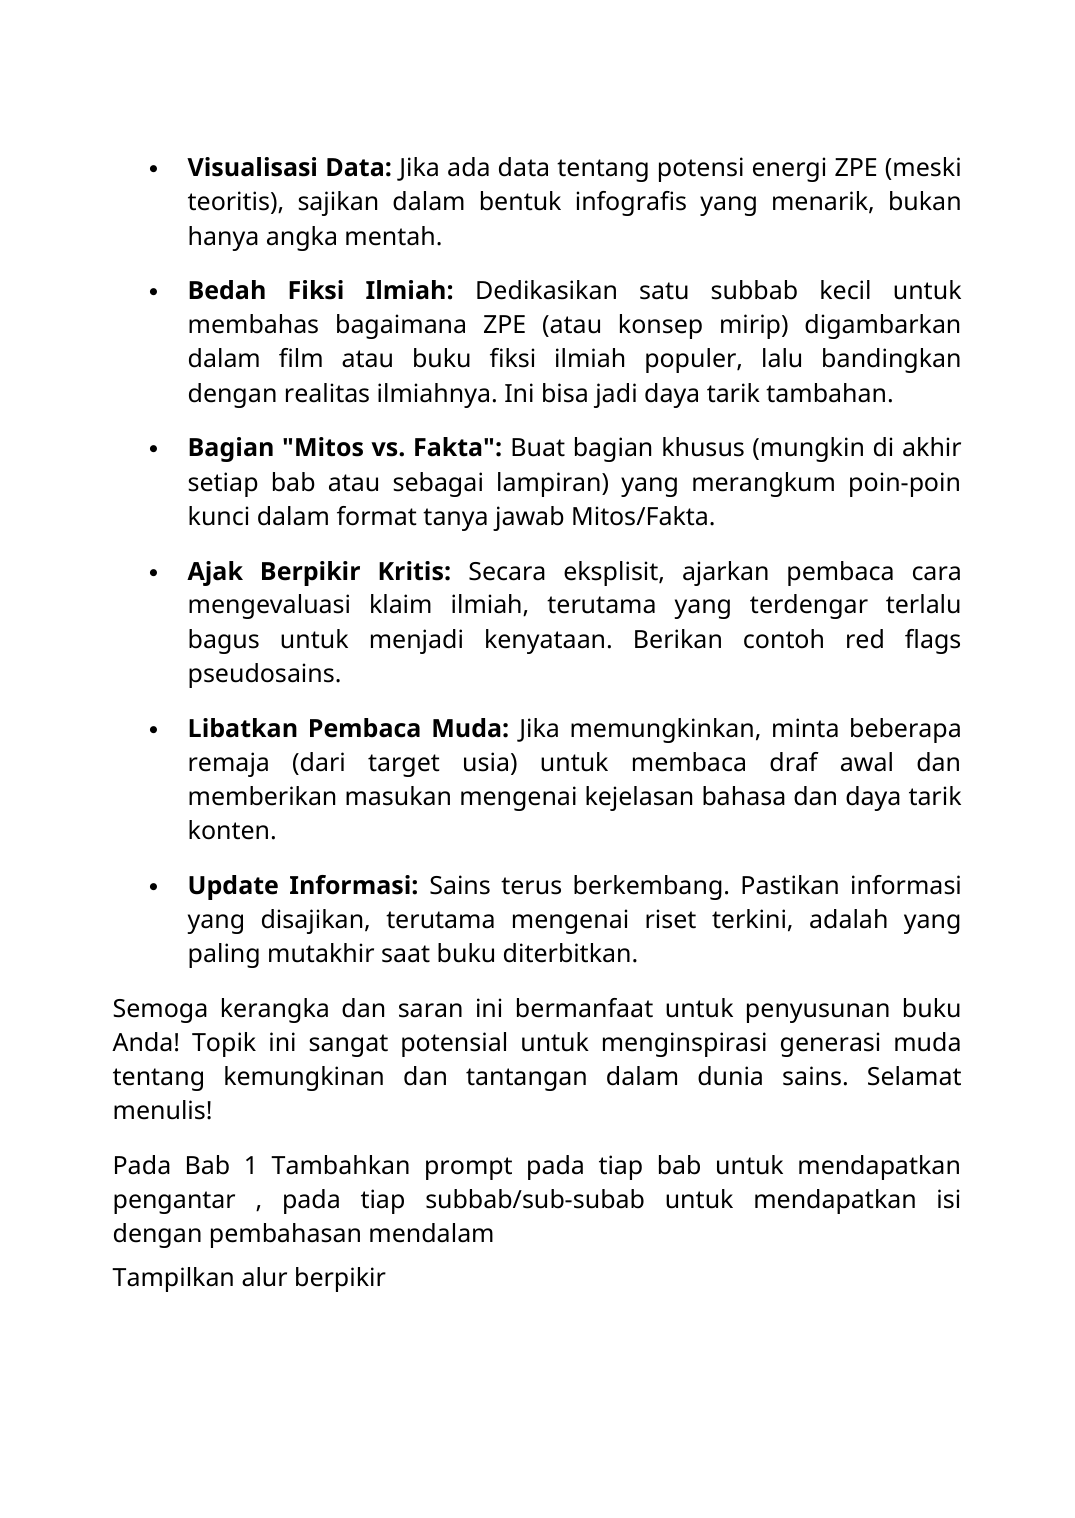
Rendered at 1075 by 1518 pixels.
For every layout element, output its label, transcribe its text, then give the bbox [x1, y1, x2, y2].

list Bedah Fiksi Ilmiah: Dedikasikan satu subbab kecil untuk membahas bagaimana ZPE (atau konsep mirip) digambarkan dalam film atau buku fiksi ilmiah populer, lalu bandingkan dengan realitas ilmiahnya. Ini bisa jadi daya tarik tambahan. [150, 273, 962, 409]
text Pada Bab 1 Tambahkan prompt pada tiap bab untuk mendapatkan pengantar , pada tiap subbab/sub-subab untuk mendapatkan isi dengan pembahasan mendalam [112, 1147, 962, 1249]
list Update Informasi: Sains terus berkembang. Pastikan informasi yang disajikan, terutama mengenai riset terkini, adalah yang paling mutakhir saat buku diterbitkan. [150, 867, 962, 969]
list Ajak Berpikir Kritis: Secara eksplisit, ajarkan pembaca cara mengevaluasi klaim ilmiah, terutama yang terdengar terlalu bagus untuk menjadi kenyataan. Berikan contoh red flags pseudosains. [150, 553, 962, 689]
list Bagian "Mitos vs. Fakta": Buat bagian khusus (mungkin di akhir setiap bab atau sebagai lampiran) yang merangkum poin-poin kunci dalam format tanya jawab Mitos/Fakta. [150, 430, 962, 532]
text Semoga kerangka dan saran ini bermanfaat untuk penyusunan buku Anda! Topik ini sangat potensial untuk menginspirasi generasi muda tentang kemungkinan dan tantangan dalam dunia sains. Selamat menulis! [112, 990, 962, 1127]
text Tampilkan alur berpikir [112, 1260, 962, 1294]
list Visualisasi Data: Jika ada data tentang potensi energi ZPE (meski teoritis), sajikan dalam bentuk infografis yang menarik, bukan hanya angka mentah. [150, 150, 962, 252]
list Libatkan Pembaca Muda: Jika memungkinkan, minta beberapa remaja (dari target usia) untuk membaca draf awal dan memberikan masukan mengenai kejelasan bahasa dan daya tarik konten. [150, 710, 962, 846]
